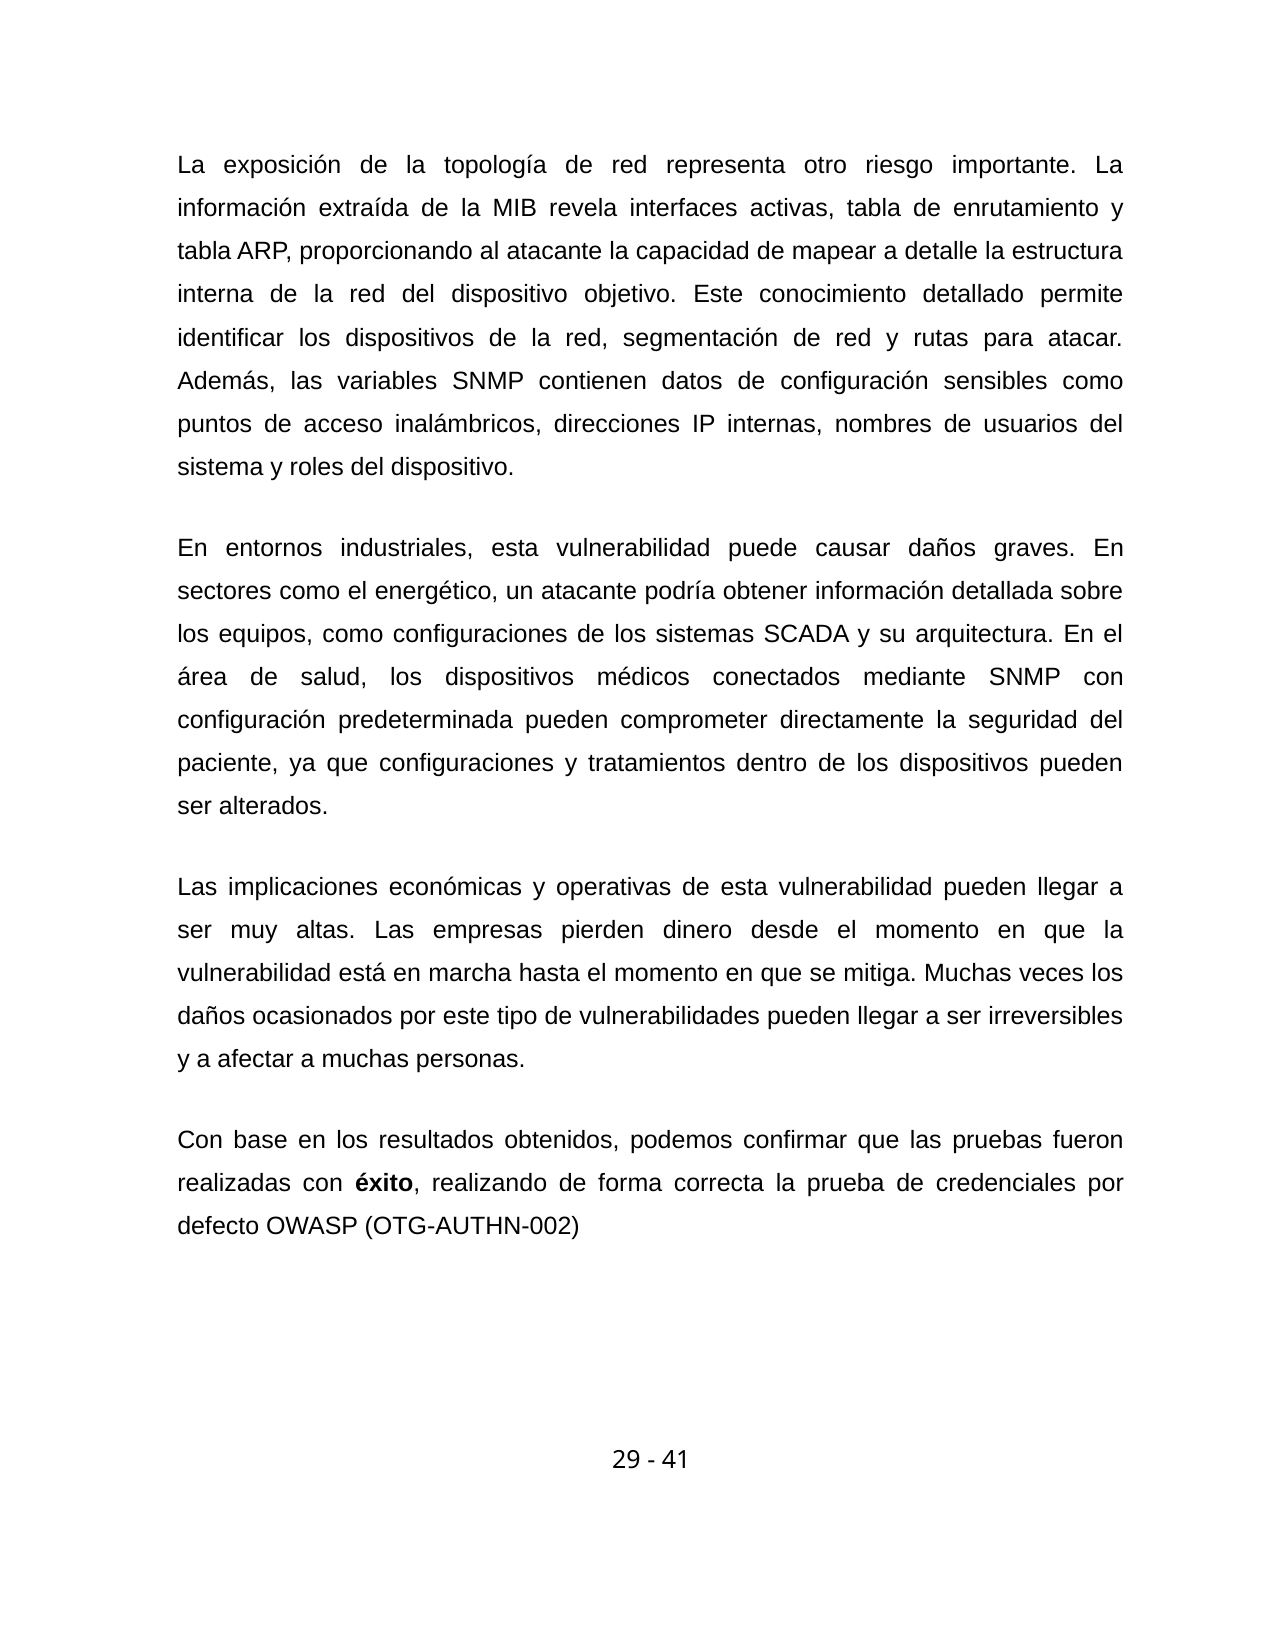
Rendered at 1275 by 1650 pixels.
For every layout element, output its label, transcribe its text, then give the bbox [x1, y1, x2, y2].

text En entornos industriales, esta vulnerabilidad puede causar daños graves. En sectores como el energético, un atacante podría obtener información detallada sobre los equipos, como configuraciones de los sistemas SCADA y su arquitectura. En el área de salud, los dispositivos médicos conectados mediante SNMP con configuración predeterminada pueden comprometer directamente la seguridad del paciente, ya que configuraciones y tratamientos dentro de los dispositivos pueden ser alterados. [177, 532, 1125, 820]
text Con base en los resultados obtenidos, podemos confirmar que las pruebas fueron realizadas con éxito, realizando de forma correcta la prueba de credenciales por defecto OWASP (OTG-AUTHN-002) [177, 1125, 1125, 1240]
text Las implicaciones económicas y operativas de esta vulnerabilidad pueden llegar a ser muy altas. Las empresas pierden dinero desde el momento en que la vulnerabilidad está en marcha hasta el momento en que se mitiga. Muchas veces los daños ocasionados por este tipo de vulnerabilidades pueden llegar a ser irreversibles y a afectar a muchas personas. [177, 872, 1125, 1073]
text La exposición de la topología de red representa otro riesgo importante. La información extraída de la MIB revela interfaces activas, tabla de enrutamiento y tabla ARP, proporcionando al atacante la capacidad de mapear a detalle la estructura interna de la red del dispositivo objetivo. Este conocimiento detallado permite identificar los dispositivos de la red, segmentación de red y rutas para atacar. Además, las variables SNMP contienen datos de configuración sensibles como puntos de acceso inalámbricos, direcciones IP internas, nombres de usuarios del sistema y roles del dispositivo. [177, 150, 1125, 481]
